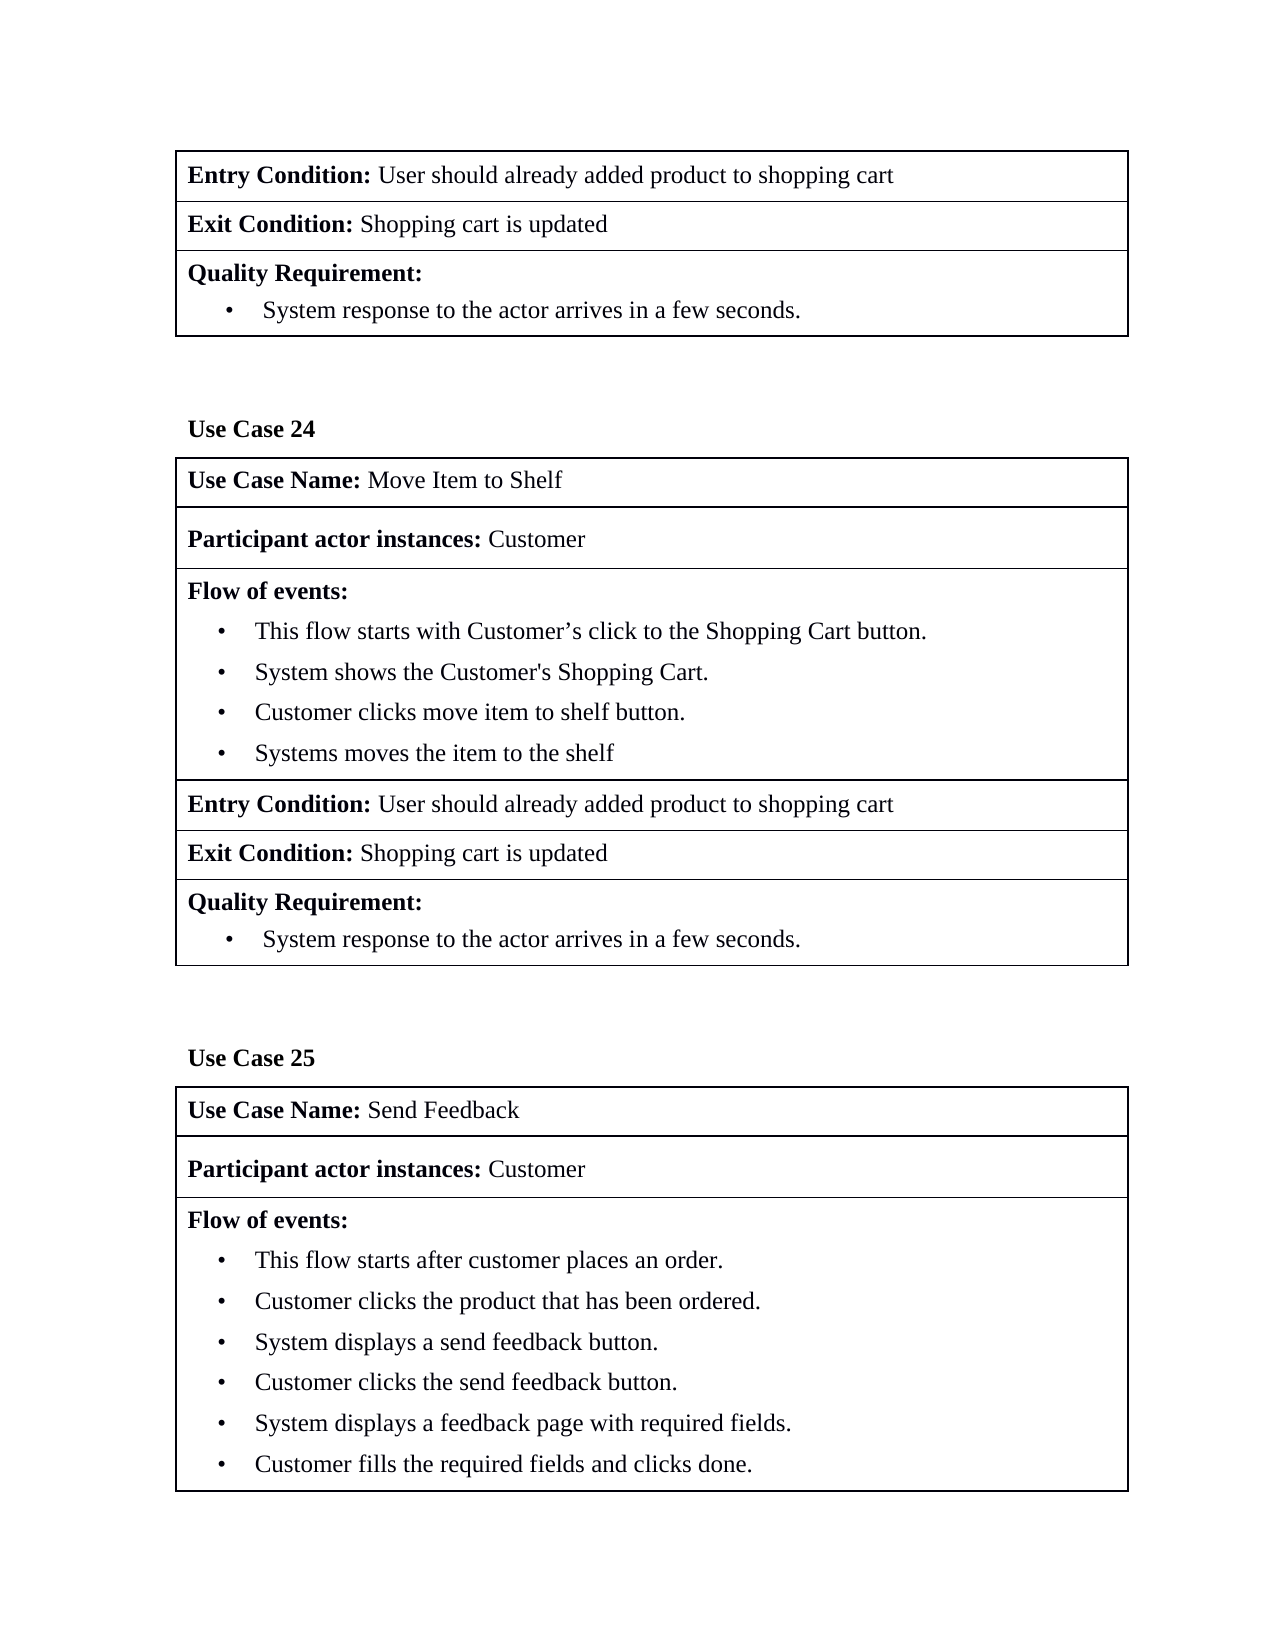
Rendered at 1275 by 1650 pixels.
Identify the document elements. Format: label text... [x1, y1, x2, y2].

table_cell Quality Requirement: System response to the actor arrives in a few seconds. [177, 880, 1127, 965]
table_cell Quality Requirement: System response to the actor arrives in a few seconds. [177, 251, 1127, 335]
text Use Case 24 [187, 407, 1087, 444]
table_cell Participant actor instances: Customer [177, 1137, 1127, 1197]
text Use Case 25 [187, 1036, 1087, 1074]
table_cell Exit Condition: Shopping cart is updated [177, 202, 1127, 249]
table_cell Participant actor instances: Customer [177, 508, 1127, 567]
table_header Use Case Name: Move Item to Shelf [177, 459, 1127, 506]
table_cell Flow of events: This flow starts after customer places an order. Customer clicks the product that has been ordered. System displays a send feedback button. Customer clicks the send feedback button. System displays a feedback page with required fields. Customer fills the required fields and clicks done. System adds the feedback to the database. [177, 1198, 1127, 1490]
table_cell Exit Condition: Shopping cart is updated [177, 831, 1127, 879]
table_header Use Case Name: Send Feedback [177, 1088, 1127, 1135]
table_cell Entry Condition: User should already added product to shopping cart [177, 152, 1127, 201]
table_cell Flow of events: This flow starts with Customer’s click to the Shopping Cart button. System shows the Customer's Shopping Cart. Customer clicks move item to shelf button. Systems moves the item to the shelf [177, 569, 1127, 779]
table_cell Entry Condition: User should already added product to shopping cart [177, 781, 1127, 830]
